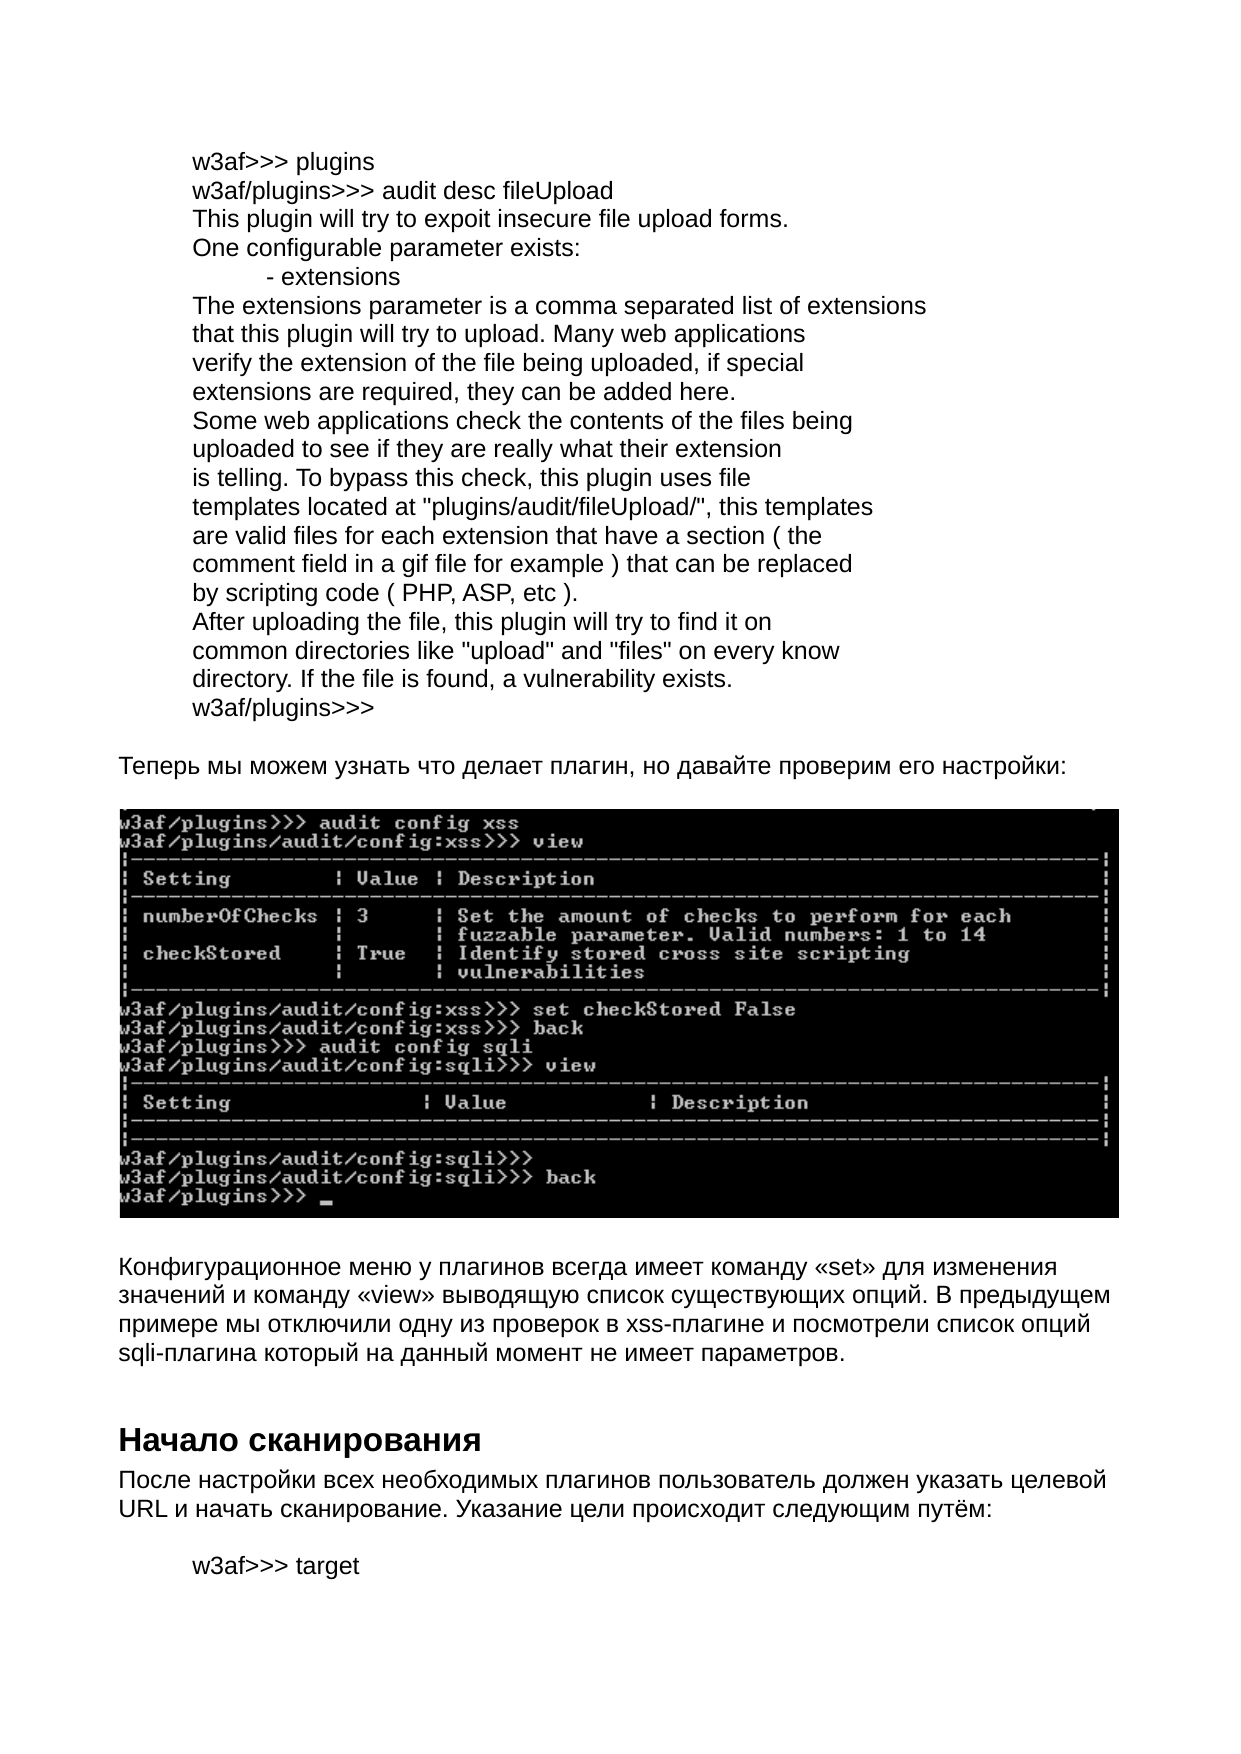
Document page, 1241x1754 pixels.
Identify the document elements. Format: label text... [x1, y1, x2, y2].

text by scripting code ( PHP, ASP, etc ). [192, 578, 1122, 607]
subtitle Начало сканирования [118, 1420, 1122, 1459]
text that this plugin will try to upload. Many web applications [192, 319, 1122, 348]
text После настройки всех необходимых плагинов пользователь должен указать целевой URL и начать сканирование. Указание цели происходит следующим путём: [118, 1465, 1122, 1523]
text templates located at "plugins/audit/fileUpload/", this templates [192, 492, 1122, 521]
text comment field in a gif file for example ) that can be replaced [192, 549, 1122, 578]
text w3af/plugins>>> [192, 693, 1122, 722]
text are valid files for each extension that have a section ( the [192, 521, 1122, 549]
text One configurable parameter exists: [192, 233, 1122, 262]
text w3af>>> target [192, 1551, 1122, 1580]
text directory. If the file is found, a vulnerability exists. [192, 664, 1122, 693]
text w3af/plugins>>> audit desc fileUpload [192, 176, 1122, 204]
text This plugin will try to expoit insecure file upload forms. [192, 204, 1122, 233]
text - extensions [266, 262, 1122, 291]
text Some web applications check the contents of the files being [192, 406, 1122, 434]
text Теперь мы можем узнать что делает плагин, но давайте проверим его настройки: [118, 751, 1122, 779]
text common directories like "upload" and "files" on every know [192, 636, 1122, 664]
text After uploading the file, this plugin will try to find it on [192, 607, 1122, 636]
text is telling. To bypass this check, this plugin uses file [192, 463, 1122, 492]
text The extensions parameter is a comma separated list of extensions [192, 291, 1122, 319]
text w3af>>> plugins [192, 147, 1122, 176]
text uploaded to see if they are really what their extension [192, 434, 1122, 463]
text Конфигурационное меню у плагинов всегда имеет команду «set» для изменения значений и команду «view» выводящую список существующих опций. В предыдущем примере мы отключили одну из проверок в xss-плагине и посмотрели список опций sqli-плагина который на данный момент не имеет параметров. [118, 1252, 1122, 1367]
text extensions are required, they can be added here. [192, 377, 1122, 406]
text verify the extension of the file being uploaded, if special [192, 348, 1122, 377]
